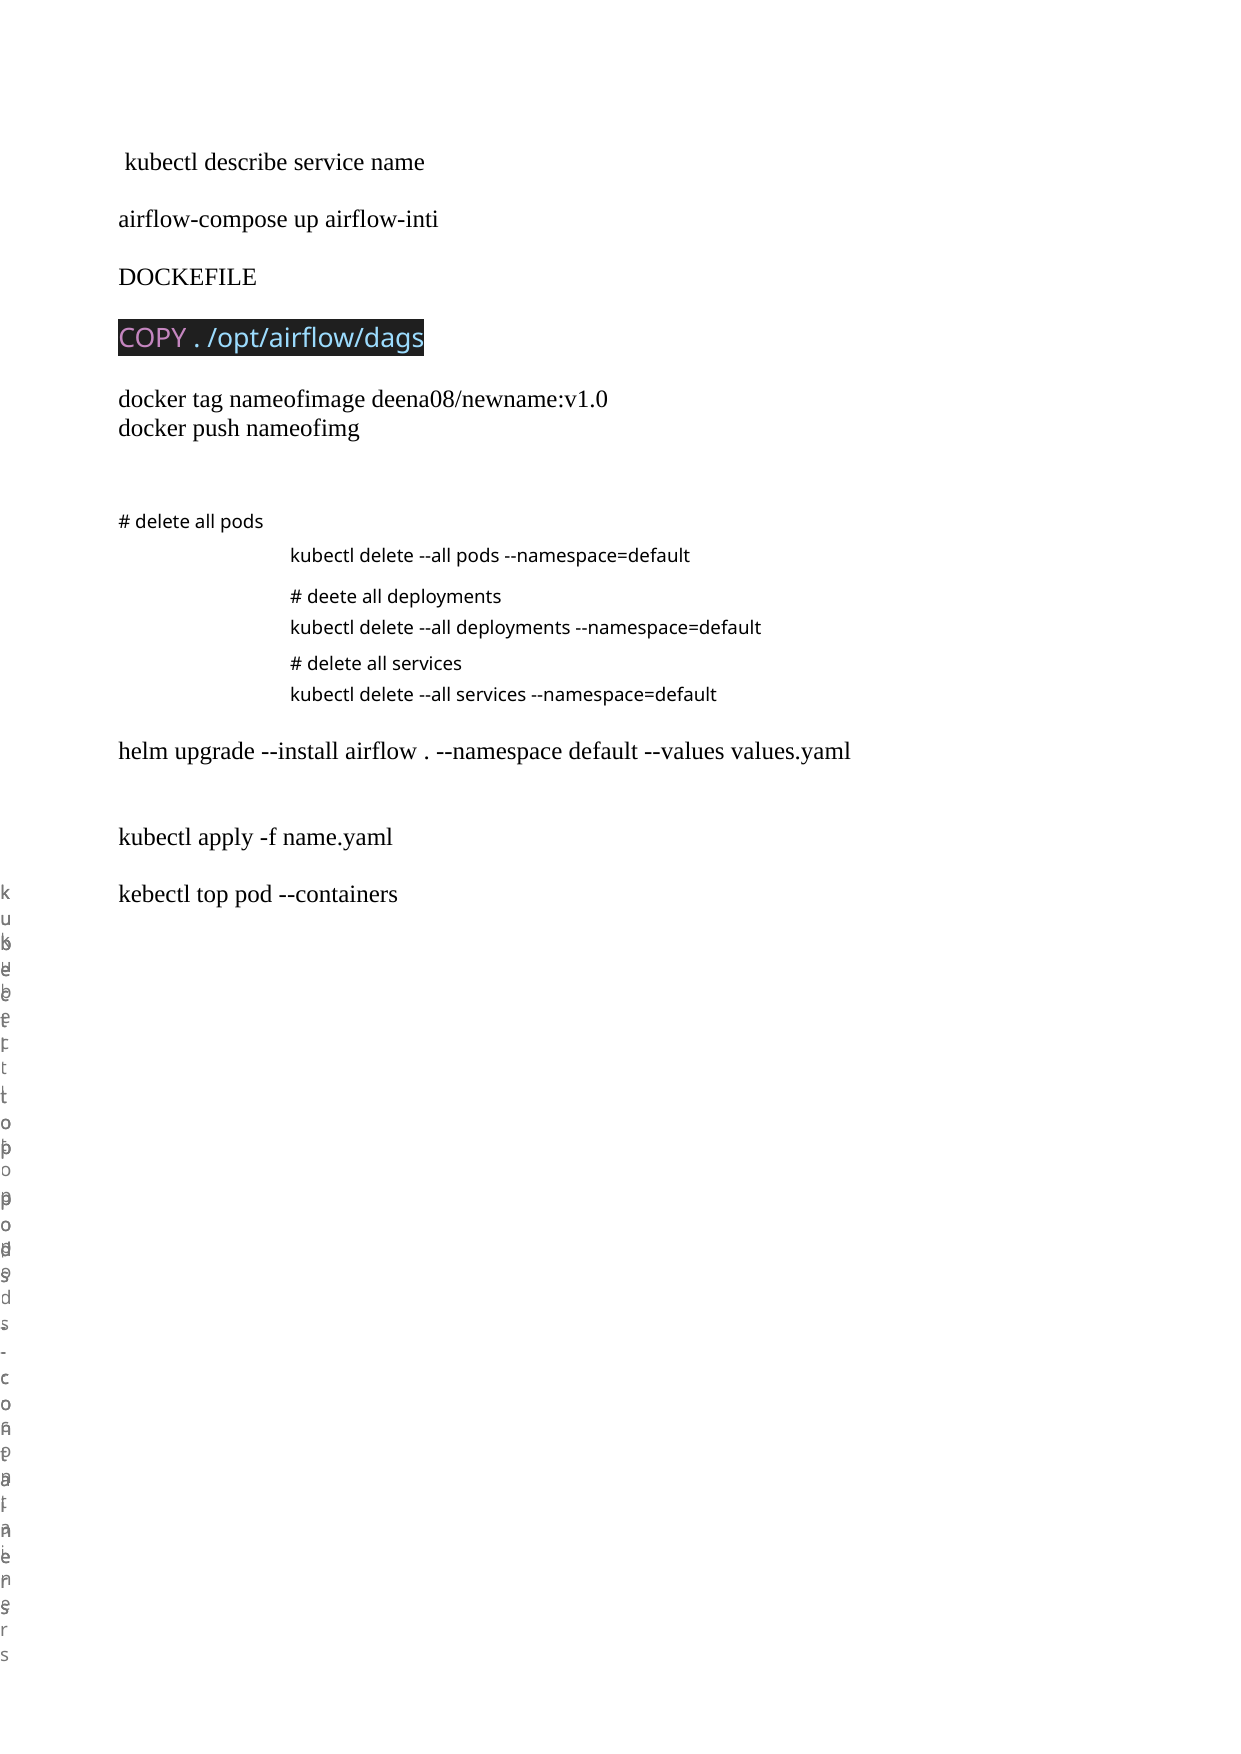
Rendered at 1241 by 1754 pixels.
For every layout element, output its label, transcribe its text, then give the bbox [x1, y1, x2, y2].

text docker tag nameofimage deena08/newname:v1.0 [118, 384, 1122, 413]
table_cell kubectl delete --all services --namespace=default [290, 676, 818, 707]
text airflow-compose up airflow-inti [118, 204, 1122, 233]
table_cell [118, 573, 290, 577]
table_header [290, 499, 818, 536]
table_cell # deete all deployments [290, 577, 818, 608]
text docker push nameofimg [118, 413, 1122, 442]
table_header # delete all pods [118, 499, 290, 536]
table_cell # delete all services [290, 645, 818, 676]
table_cell [118, 577, 290, 608]
text DOCKEFILE [118, 262, 1122, 291]
table_cell [118, 568, 290, 572]
table_cell [118, 676, 290, 707]
table_cell [290, 573, 818, 577]
table_cell [118, 645, 290, 676]
table_cell kubectl delete --all deployments --namespace=default [290, 609, 818, 640]
table_cell [118, 609, 290, 640]
text COPY . /opt/airflow/dags [118, 319, 1122, 356]
text kubectl apply -f name.yaml [118, 822, 1122, 851]
text kebectl top pod --containers [118, 879, 1122, 908]
text helm upgrade --install airflow . --namespace default --values values.yaml [118, 736, 1122, 764]
table_cell [290, 640, 818, 644]
table_cell [118, 536, 290, 568]
text kubectl describe service name [118, 147, 1122, 176]
table_cell [118, 640, 290, 644]
table_cell kubectl delete --all pods --namespace=default [290, 536, 818, 568]
table_cell [290, 568, 818, 572]
